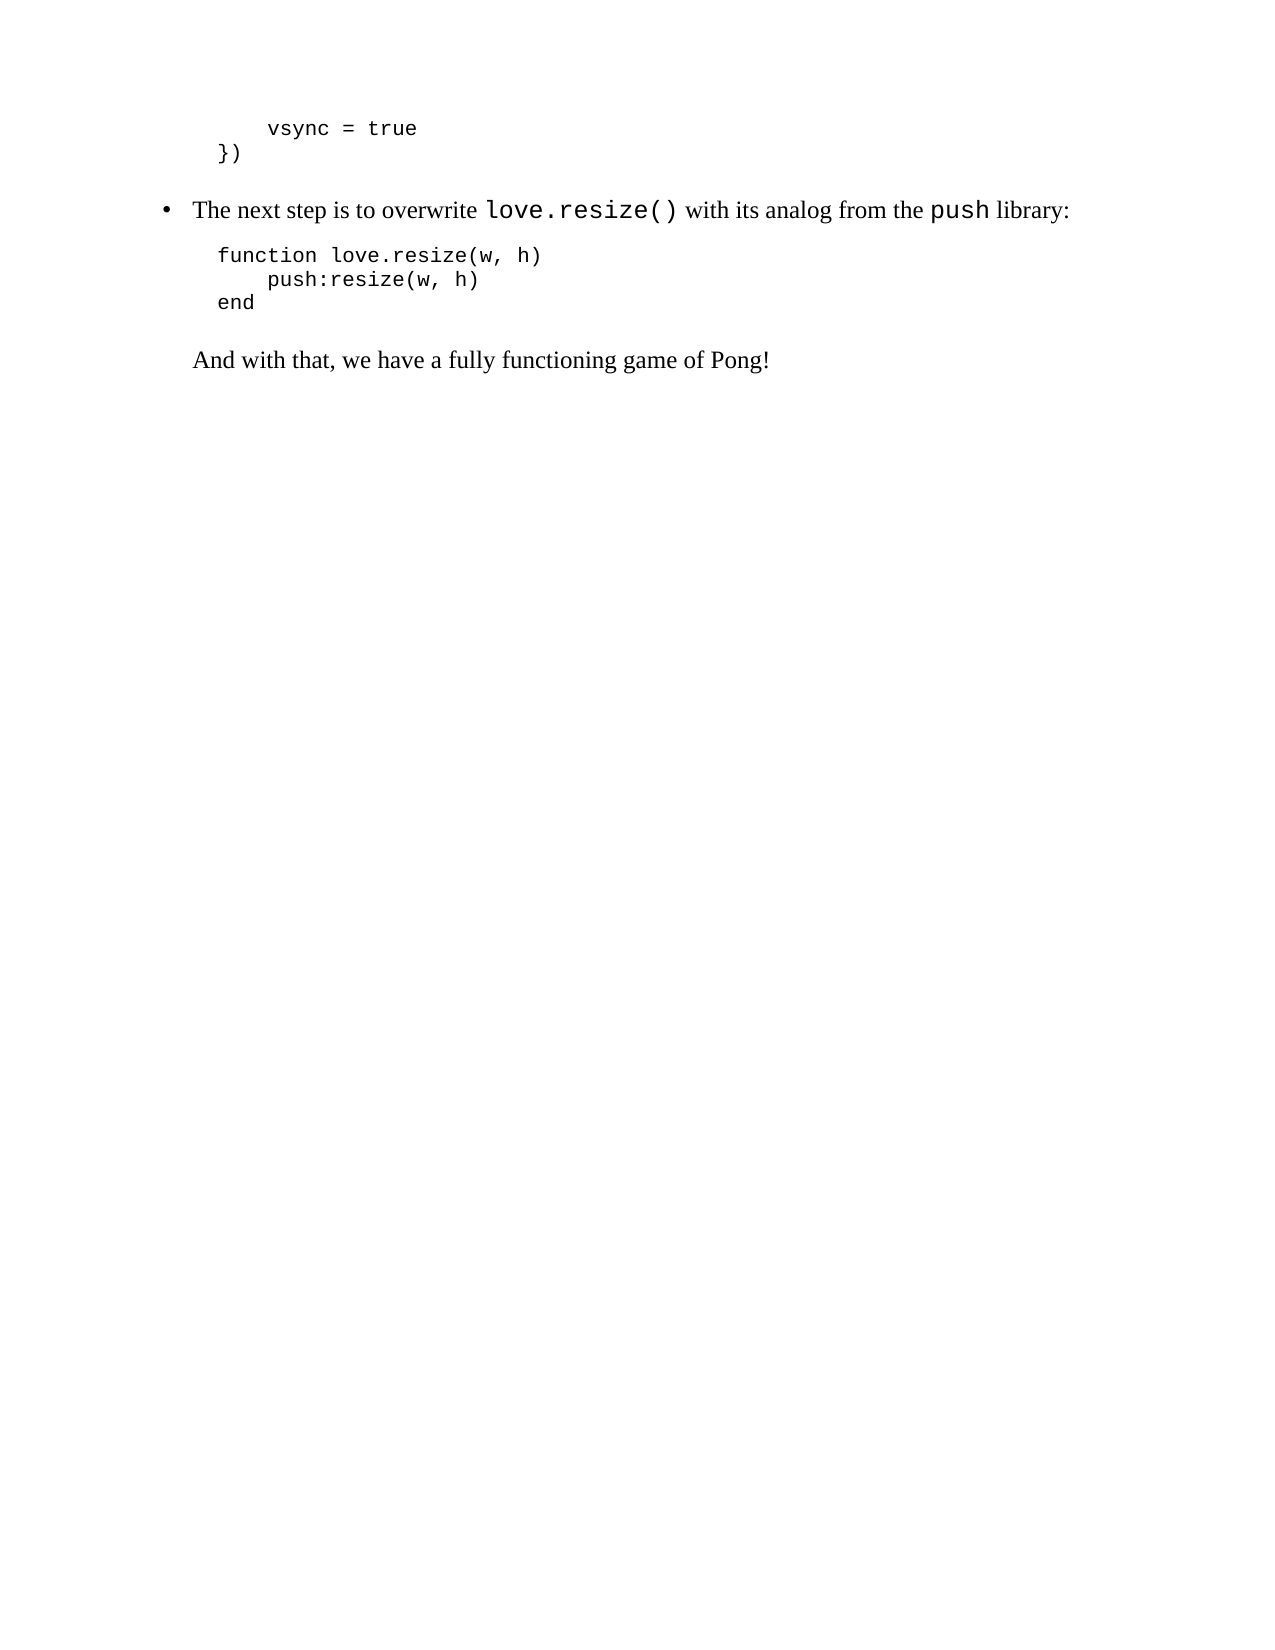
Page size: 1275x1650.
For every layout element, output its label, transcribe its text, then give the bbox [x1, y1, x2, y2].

list And with that, we have a fully functioning game of Pong! [162, 345, 1157, 374]
list function love.resize(w, h) [162, 245, 1157, 268]
list The next step is to overwrite love.resize() with its analog from the push library: [162, 195, 1157, 226]
list push:resize(w, h) [162, 268, 1157, 292]
list end [162, 292, 1157, 316]
list }) [162, 142, 1157, 165]
list vsync = true [162, 118, 1157, 142]
